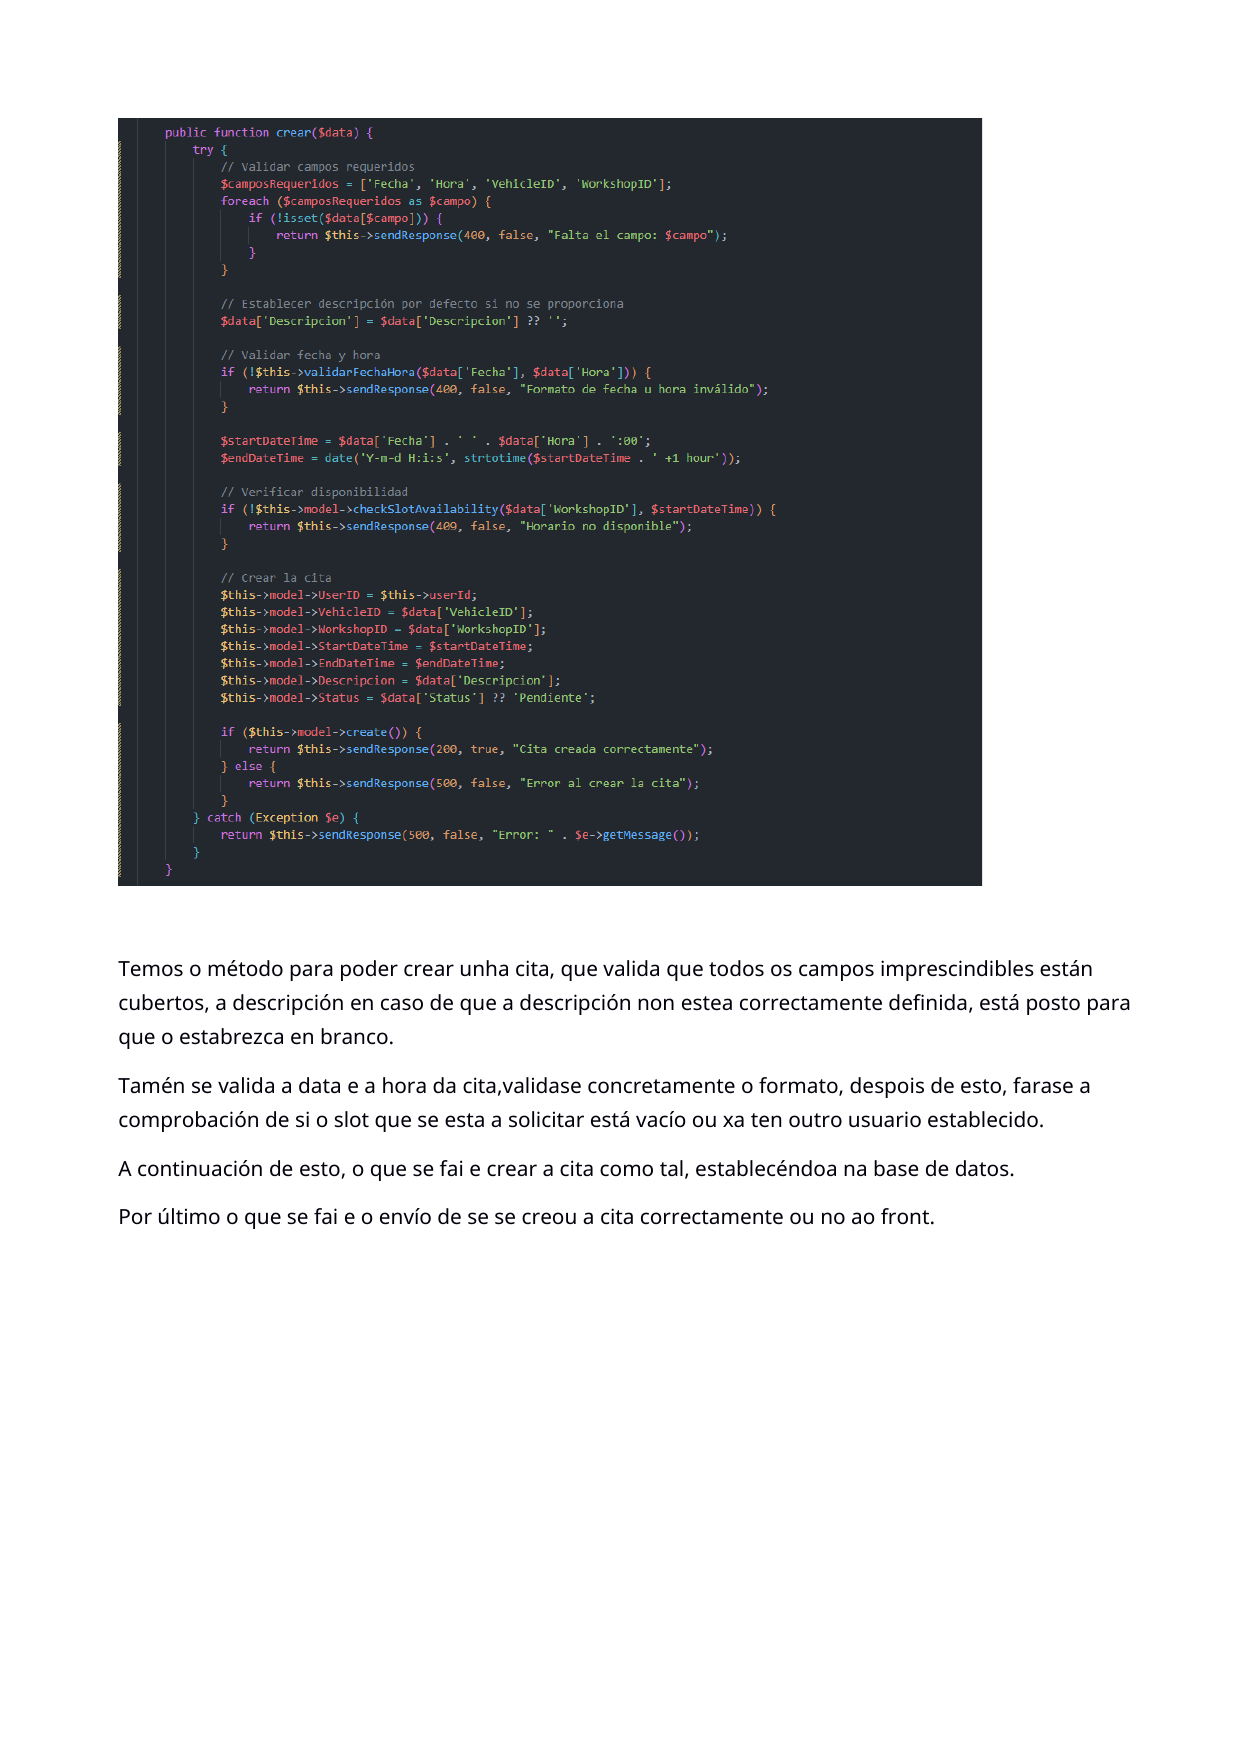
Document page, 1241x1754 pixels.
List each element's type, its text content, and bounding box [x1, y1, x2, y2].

text A continuación de esto, o que se fai e crear a cita como tal, establecéndoa na base de datos. [118, 1154, 1152, 1182]
picture [118, 118, 983, 886]
text Por último o que se fai e o envío de se se creou a cita correctamente ou no ao front. [118, 1202, 1152, 1231]
text Temos o método para poder crear unha cita, que valida que todos os campos imprescindibles están cubertos, a descripción en caso de que a descripción non estea correctamente definida, está posto para que o estabrezca en branco. [118, 954, 1152, 1051]
text Tamén se valida a data e a hora da cita,validase concretamente o formato, despois de esto, farase a comprobación de si o slot que se esta a solicitar está vacío ou xa ten outro usuario establecido. [118, 1071, 1152, 1133]
